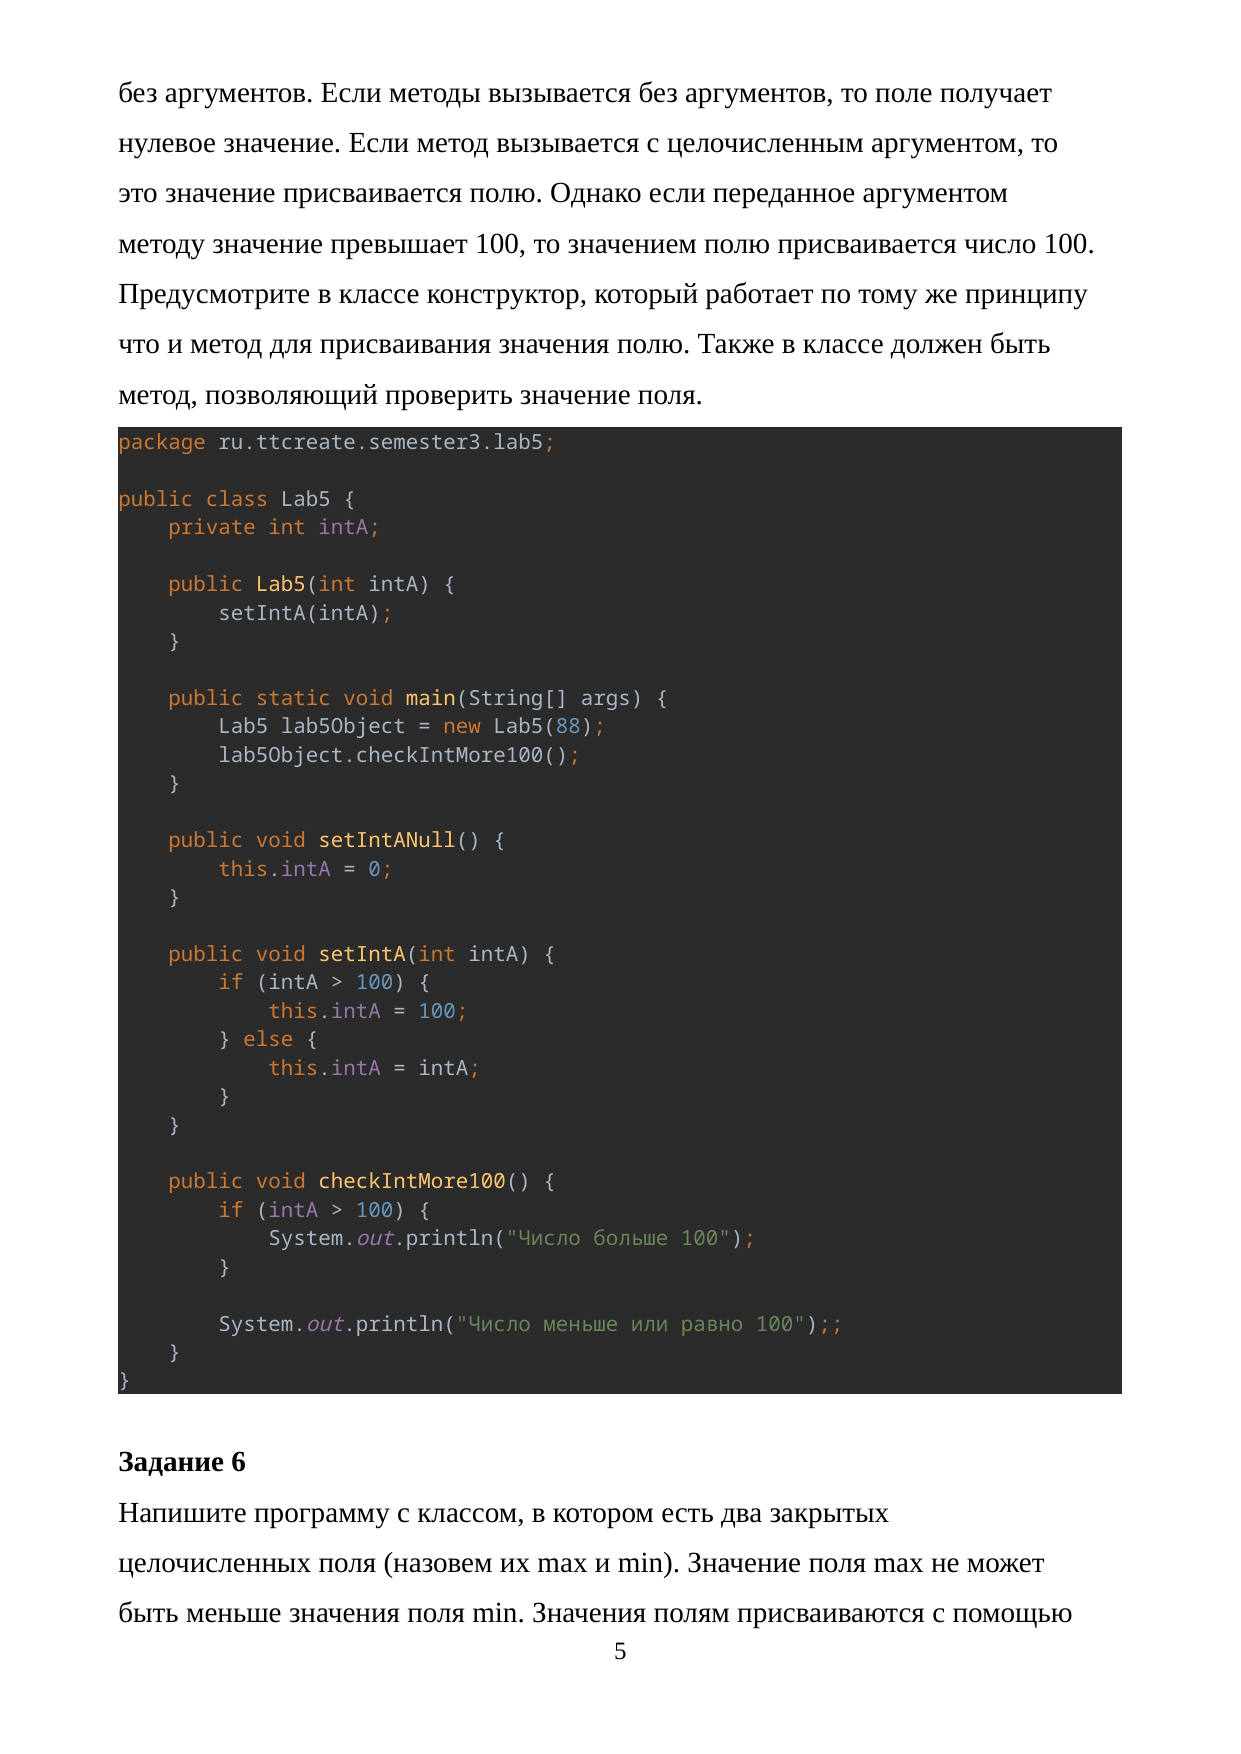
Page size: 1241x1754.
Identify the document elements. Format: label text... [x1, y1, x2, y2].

text Предусмотрите в классе конструктор, который работает по тому же принципу [118, 276, 1122, 310]
text методу значение превышает 100, то значением полю присваивается число 100. [118, 226, 1122, 259]
text package ru.ttcreate.semester3.lab5; public class Lab5 { private int intA; public Lab5(int intA) { setIntA(intA); } public static void main(String[] args) { Lab5 lab5Object = new Lab5(88); lab5Object.checkIntMore100(); } public void setIntANull() { this.intA = 0; } public void setIntA(int intA) { if (intA > 100) { this.intA = 100; } else { this.intA = intA; } } public void checkIntMore100() { if (intA > 100) { System.out.println("Число больше 100"); } System.out.println("Число меньше или равно 100");; } } [118, 427, 1122, 1394]
text что и метод для присваивания значения полю. Также в классе должен быть [118, 327, 1122, 360]
text Напишите программу с классом, в котором есть два закрытых [118, 1495, 1122, 1528]
text Задание 6 [118, 1444, 1122, 1478]
text метод, позволяющий проверить значение поля. [118, 377, 1122, 410]
text целочисленных поля (назовем их max и min). Значение поля max не может [118, 1545, 1122, 1578]
text без аргументов. Если методы вызывается без аргументов, то поле получает [118, 75, 1122, 108]
text быть меньше значения поля min. Значения полям присваиваются с помощью [118, 1595, 1122, 1629]
text это значение присваивается полю. Однако если переданное аргументом [118, 176, 1122, 209]
text нулевое значение. Если метод вызывается с целочисленным аргументом, то [118, 125, 1122, 159]
